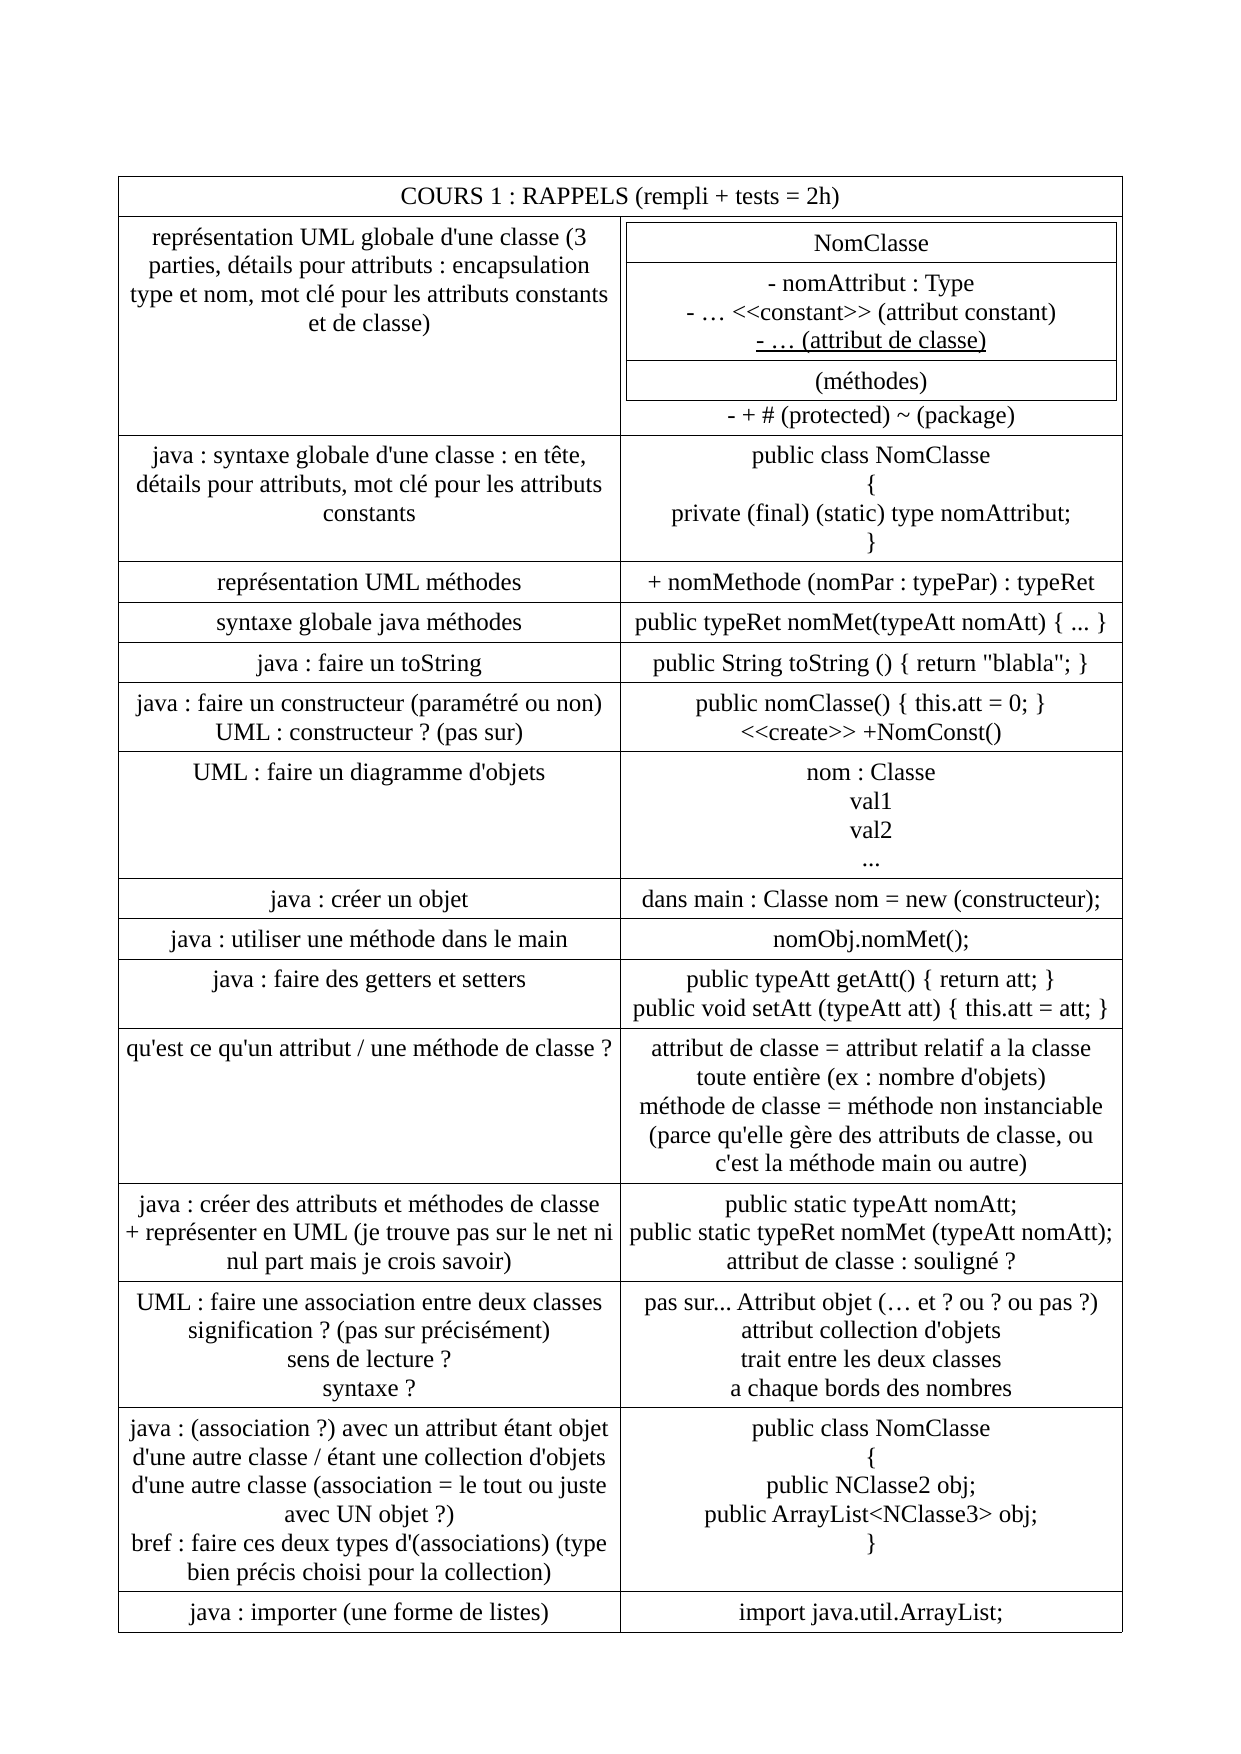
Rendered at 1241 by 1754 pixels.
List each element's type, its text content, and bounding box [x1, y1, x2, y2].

table_cell public class NomClasse { private (final) (static) type nomAttribut; } [621, 436, 1122, 561]
table_cell nom : Classe val1 val2 ... [621, 752, 1122, 878]
table_cell + nomMethode (nomPar : typePar) : typeRet [621, 562, 1122, 602]
table_cell public typeRet nomMet(typeAtt nomAtt) { ... } [621, 603, 1122, 642]
table_cell nomObj.nomMet(); [621, 919, 1122, 958]
table_cell - nomAttribut : Type - … <<constant>> (attribut constant) - … (attribut de classe) [627, 263, 1116, 360]
table_cell dans main : Classe nom = new (constructeur); [621, 879, 1122, 918]
table_cell public nomClasse() { this.att = 0; } <<create>> +NomConst() [621, 683, 1122, 751]
table_cell public typeAtt getAtt() { return att; } public void setAtt (typeAtt att) { this.att = att; } [621, 960, 1122, 1028]
table_cell import java.util.ArrayList; [621, 1592, 1122, 1632]
table_cell java : créer un objet [119, 879, 620, 918]
table_cell (méthodes) [627, 361, 1116, 400]
table_cell java : utiliser une méthode dans le main [119, 919, 620, 958]
table_cell public static typeAtt nomAtt; public static typeRet nomMet (typeAtt nomAtt); attribut de classe : souligné ? [621, 1184, 1122, 1281]
table_cell représentation UML globale d'une classe (3 parties, détails pour attributs : encapsulation type et nom, mot clé pour les attributs constants et de classe) [119, 217, 620, 435]
table_cell java : faire des getters et setters [119, 960, 620, 1028]
table_cell syntaxe globale java méthodes [119, 603, 620, 642]
table_header NomClasse [627, 223, 1116, 262]
table_cell pas sur... Attribut objet (… et ? ou ? ou pas ?) attribut collection d'objets trait entre les deux classes a chaque bords des nombres [621, 1282, 1122, 1407]
table_cell java : faire un toString [119, 643, 620, 682]
table_cell java : faire un constructeur (paramétré ou non) UML : constructeur ? (pas sur) [119, 683, 620, 751]
table_cell qu'est ce qu'un attribut / une méthode de classe ? [119, 1029, 620, 1183]
table_cell java : créer des attributs et méthodes de classe + représenter en UML (je trouve pas sur le net ni nul part mais je crois savoir) [119, 1184, 620, 1281]
table_header COURS 1 : RAPPELS (rempli + tests = 2h) [119, 177, 1122, 216]
table_cell UML : faire une association entre deux classes signification ? (pas sur précisément) sens de lecture ? syntaxe ? [119, 1282, 620, 1407]
table_cell UML : faire un diagramme d'objets [119, 752, 620, 878]
table_cell public String toString () { return "blabla"; } [621, 643, 1122, 682]
table_cell public class NomClasse { public NClasse2 obj; public ArrayList<NClasse3> obj; } [621, 1408, 1122, 1591]
table_cell java : importer (une forme de listes) [119, 1592, 620, 1632]
table_cell attribut de classe = attribut relatif a la classe toute entière (ex : nombre d'objets) méthode de classe = méthode non instanciable (parce qu'elle gère des attributs de classe, ou c'est la méthode main ou autre) [621, 1029, 1122, 1183]
table_cell java : (association ?) avec un attribut étant objet d'une autre classe / étant une collection d'objets d'une autre classe (association = le tout ou juste avec UN objet ?) bref : faire ces deux types d'(associations) (type bien précis choisi pour la collection) [119, 1408, 620, 1591]
table_cell - + # (protected) ~ (package) [621, 217, 1122, 435]
table_cell représentation UML méthodes [119, 562, 620, 602]
table_cell java : syntaxe globale d'une classe : en tête, détails pour attributs, mot clé pour les attributs constants [119, 436, 620, 561]
